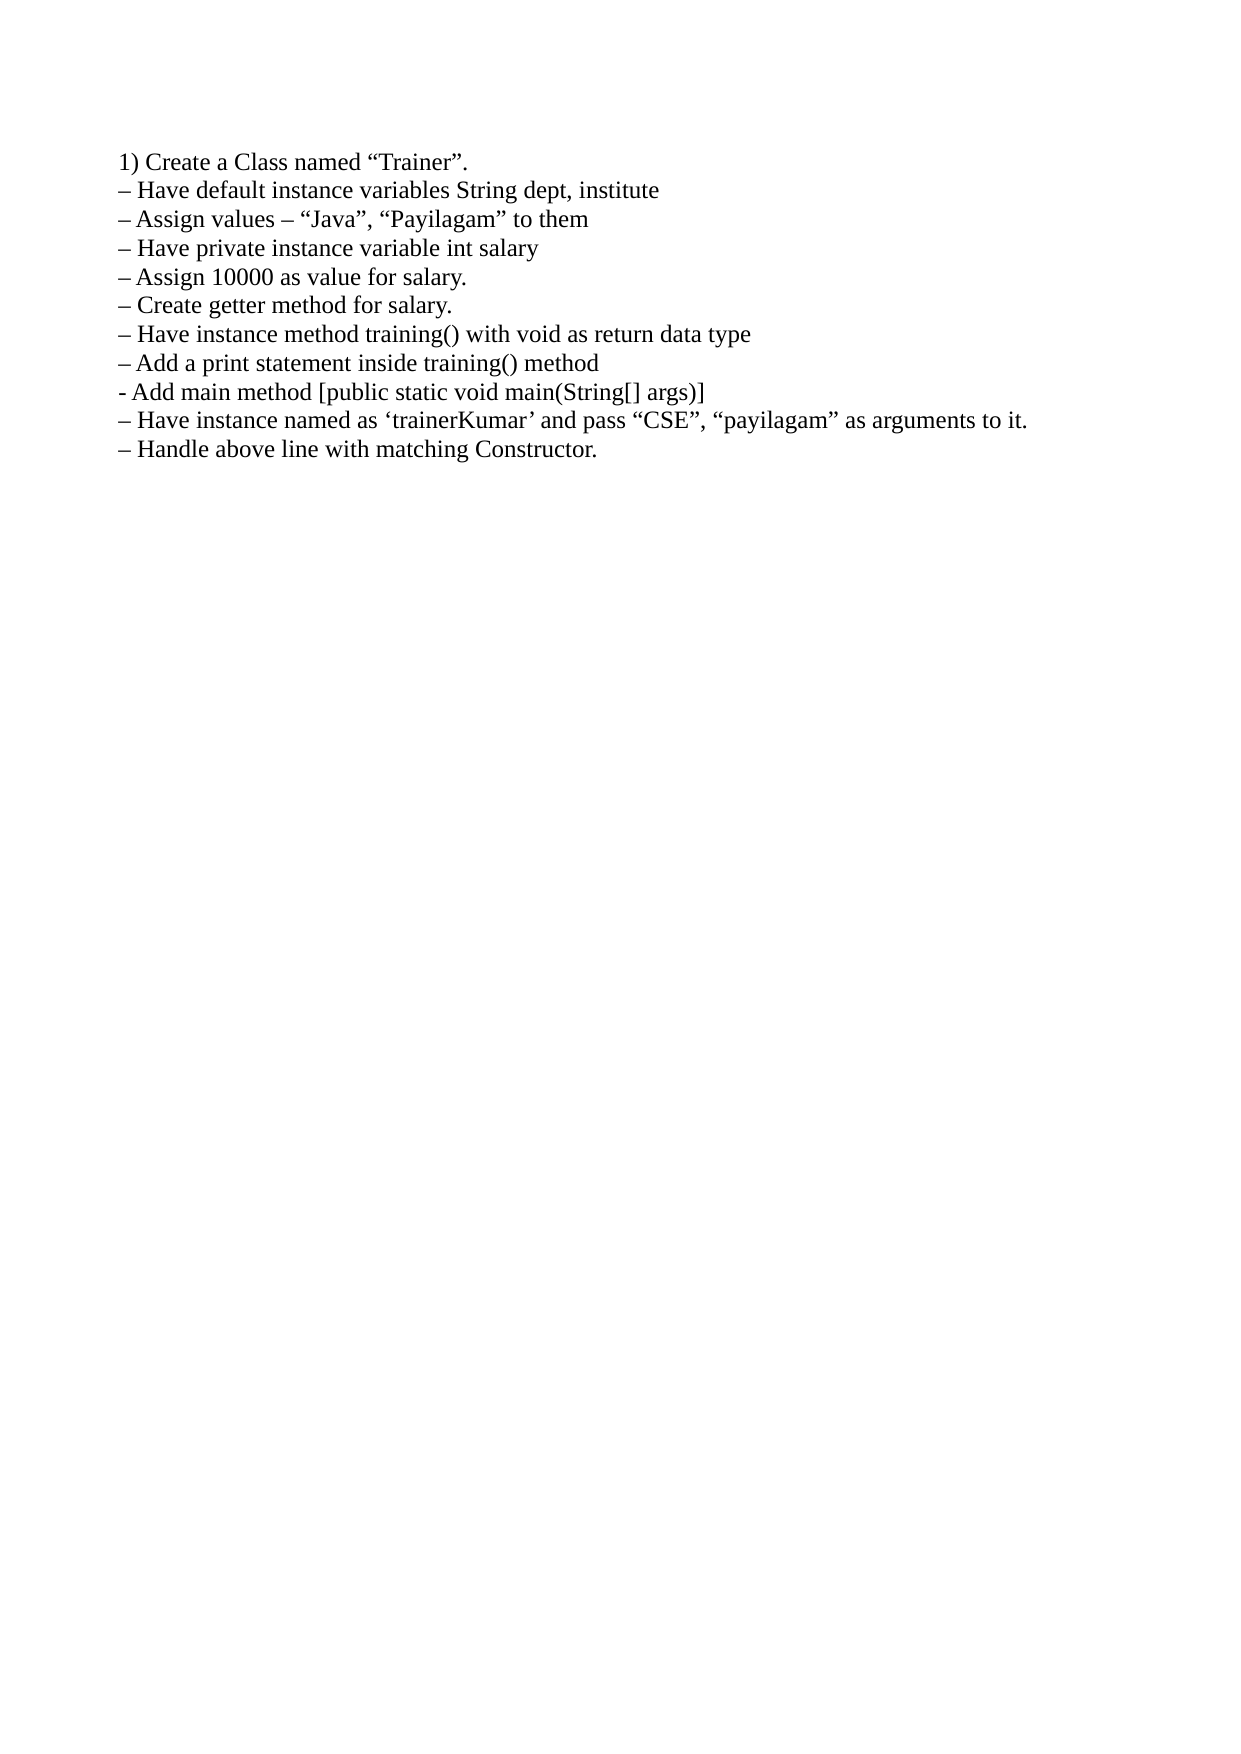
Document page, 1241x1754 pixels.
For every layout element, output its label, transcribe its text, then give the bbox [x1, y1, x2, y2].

text – Assign values – “Java”, “Payilagam” to them [118, 204, 1122, 233]
text – Have instance method training() with void as return data type [118, 319, 1122, 348]
text – Create getter method for salary. [118, 291, 1122, 319]
text – Have default instance variables String dept, institute [118, 176, 1122, 204]
text – Add a print statement inside training() method [118, 348, 1122, 377]
text – Have private instance variable int salary [118, 233, 1122, 262]
text 1) Create a Class named “Trainer”. [118, 147, 1122, 176]
text – Assign 10000 as value for salary. [118, 262, 1122, 291]
text – Have instance named as ‘trainerKumar’ and pass “CSE”, “payilagam” as arguments to it. [118, 406, 1122, 434]
text – Handle above line with matching Constructor. [118, 434, 1122, 463]
text - Add main method [public static void main(String[] args)] [118, 377, 1122, 406]
